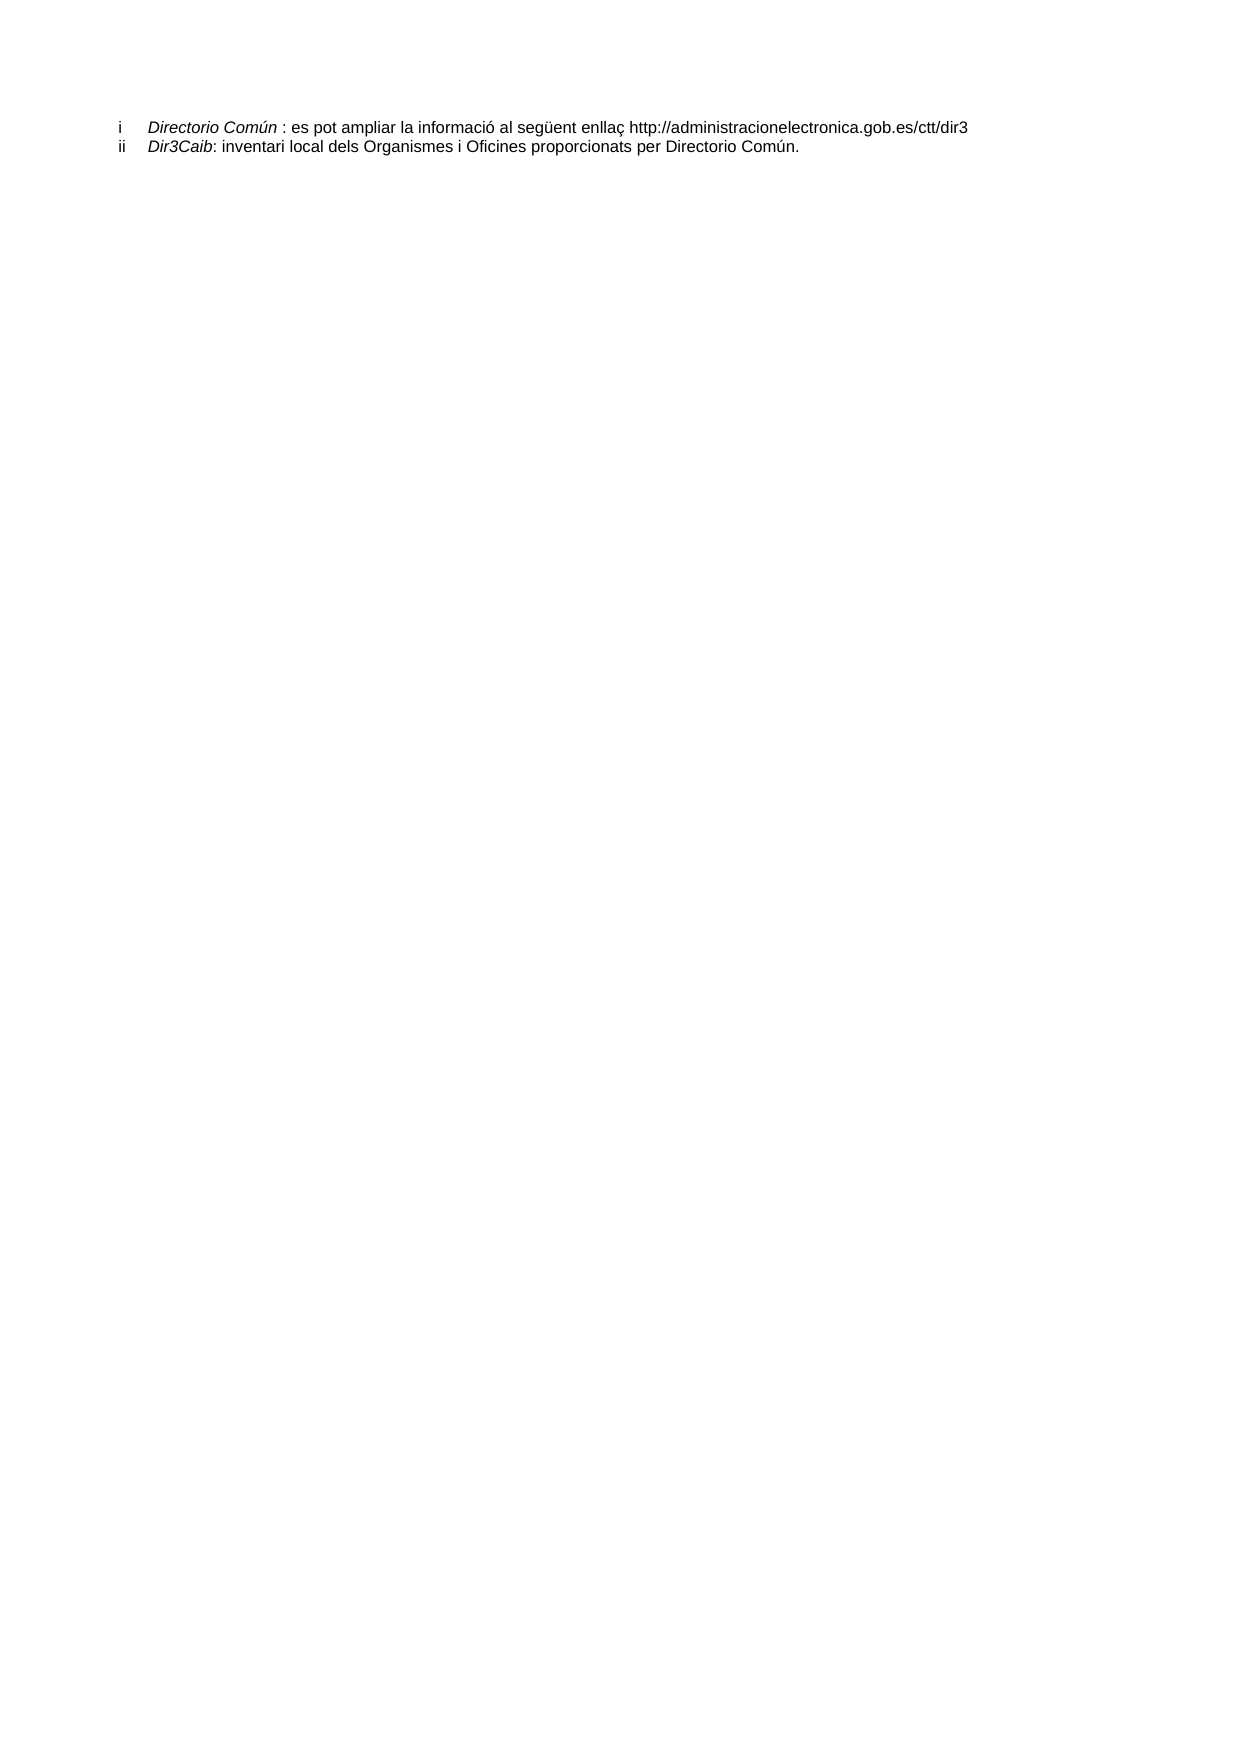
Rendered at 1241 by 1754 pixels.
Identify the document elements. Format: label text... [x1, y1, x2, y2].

text Directorio Común : es pot ampliar la informació al següent enllaç http://administracionelectronica.gob.es/ctt/dir3 [118, 118, 1122, 137]
text Dir3Caib: inventari local dels Organismes i Oficines proporcionats per Directorio Común. [118, 137, 1122, 156]
